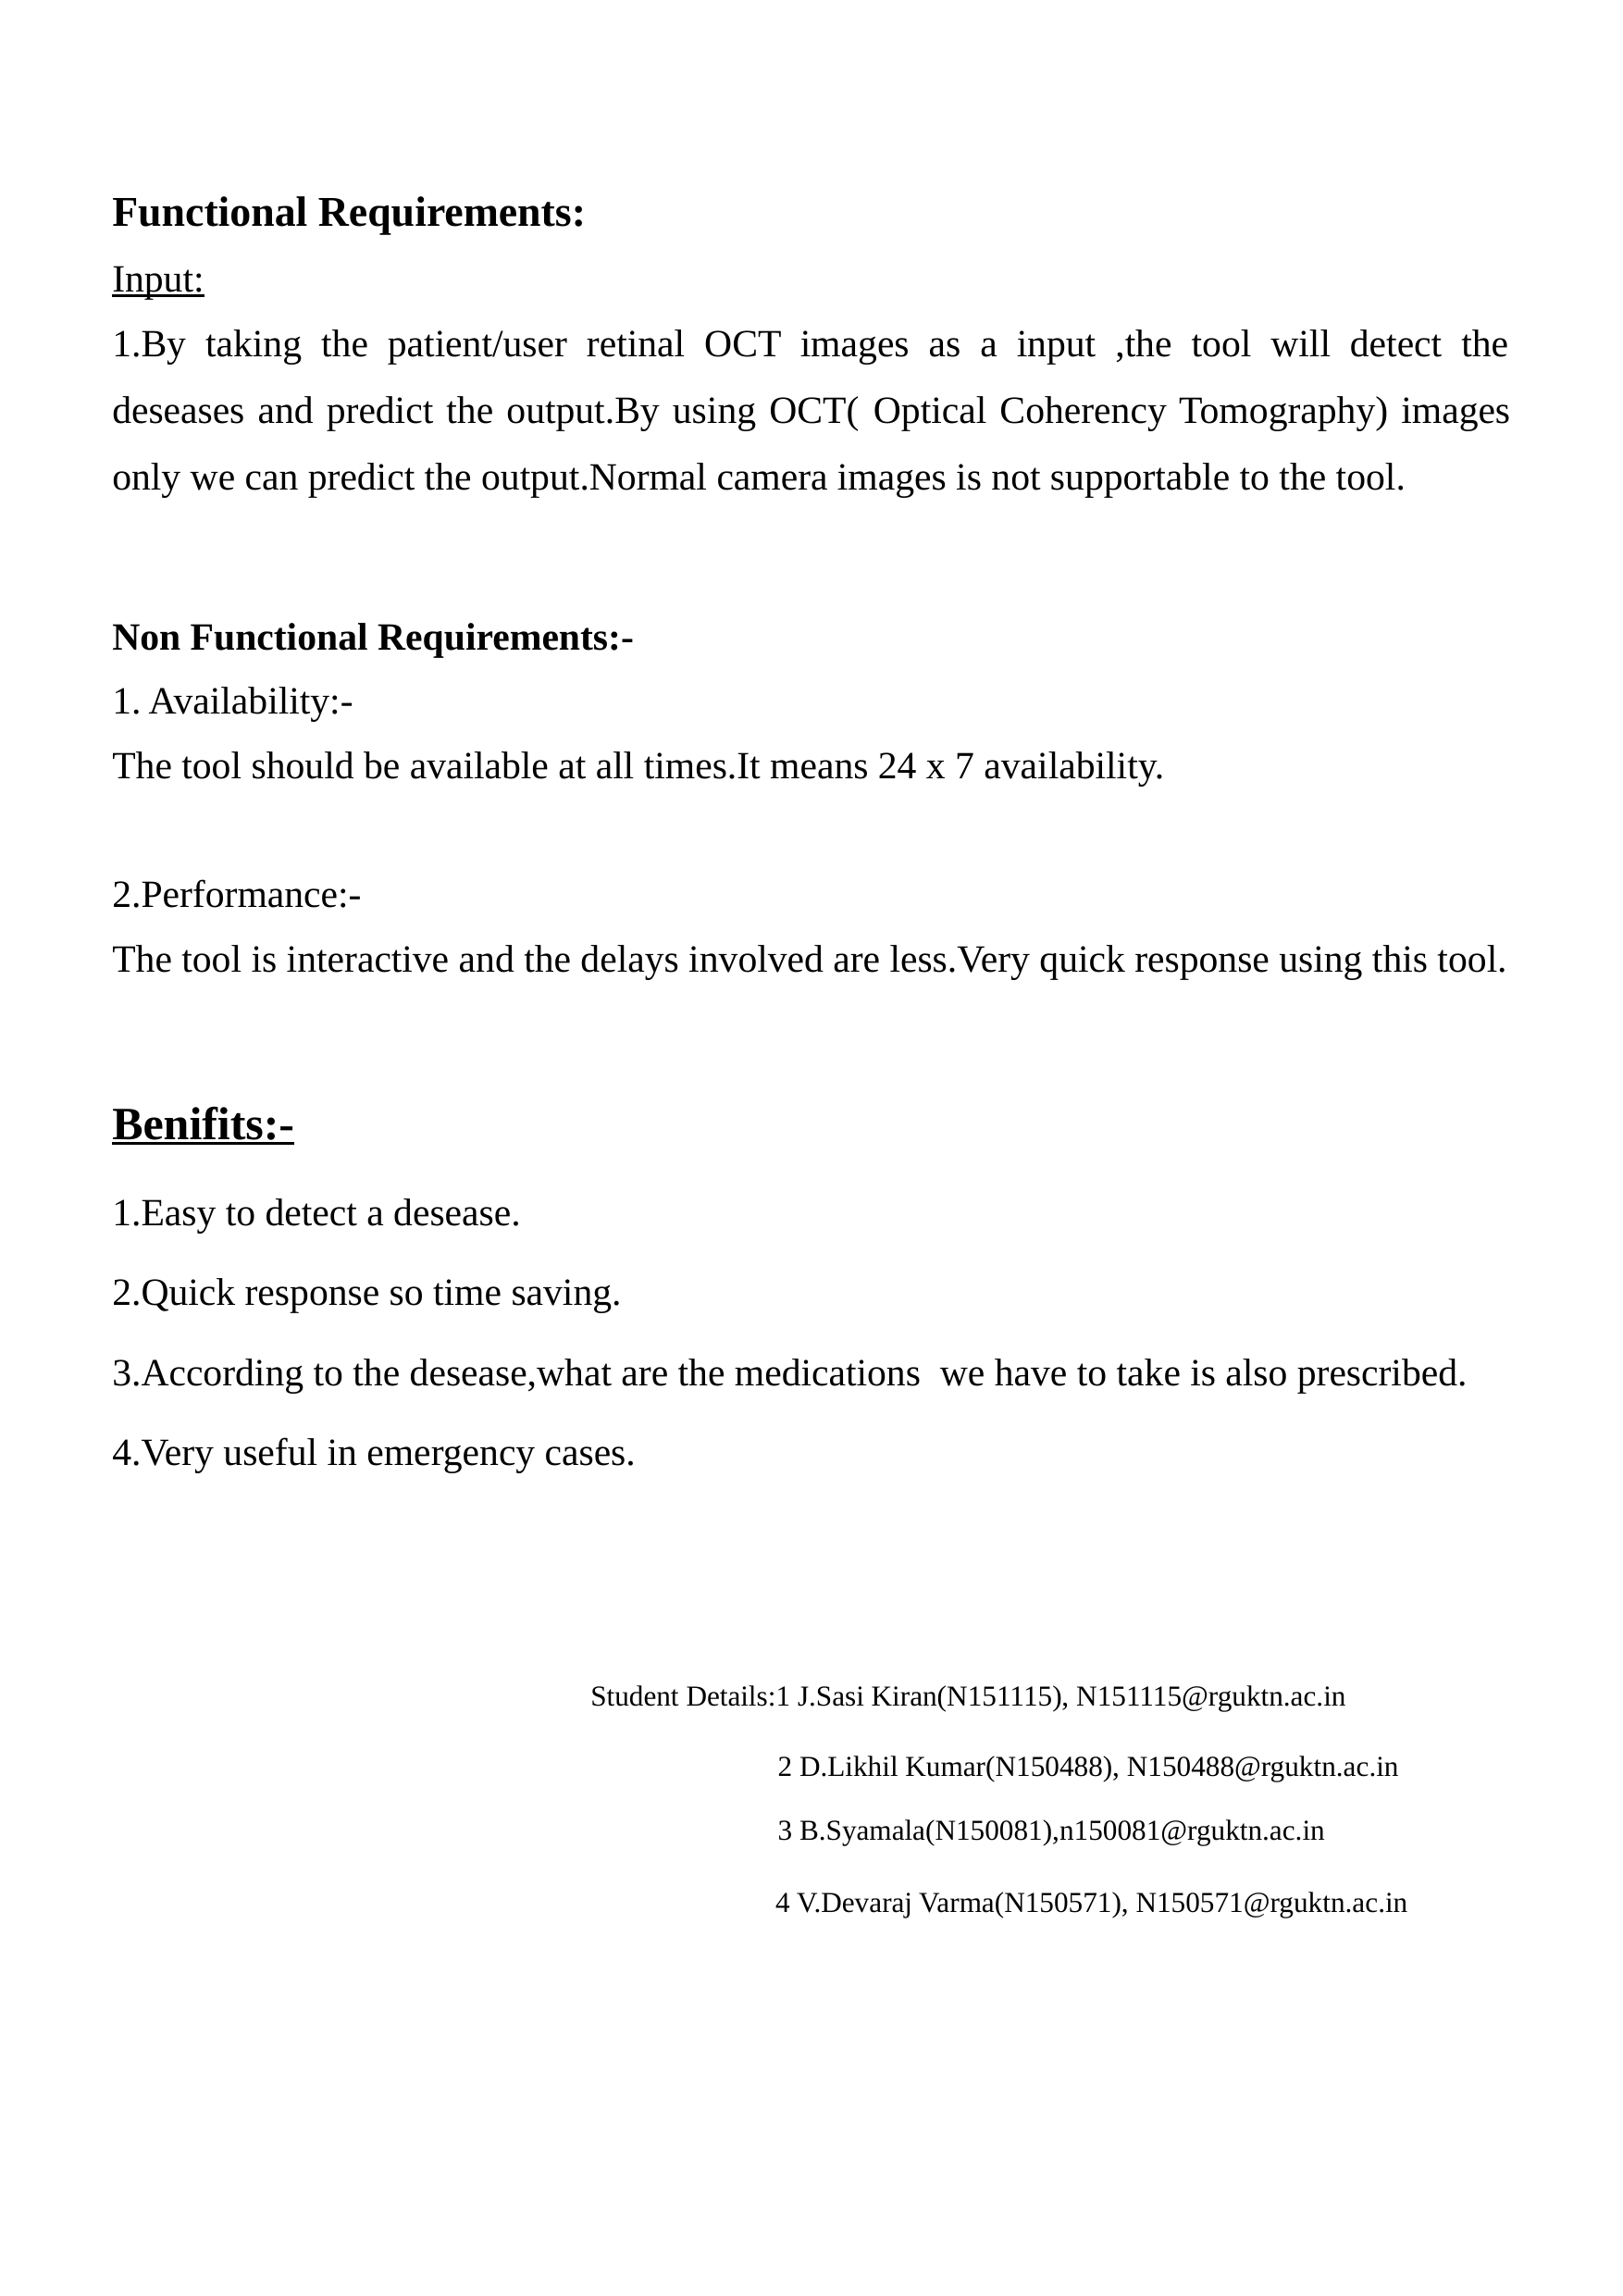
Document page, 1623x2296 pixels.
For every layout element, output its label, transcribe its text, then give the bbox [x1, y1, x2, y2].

text 4 V.Devaraj Varma(N150571), N150571@rguktn.ac.in [112, 1876, 1511, 1920]
text 3 B.Syamala(N150081),n150081@rguktn.ac.in [112, 1813, 1511, 1846]
text 1. Availability:- [112, 678, 1511, 723]
text 3.According to the desease,what are the medications we have to take is also prescribed. [112, 1349, 1511, 1394]
text 1.By taking the patient/user retinal OCT images as a input ,the tool will detect the deseases and predict the output.By using OCT( Optical Coherency Tomography) images only we can predict the output.Normal camera images is not supportable to the tool. [112, 320, 1511, 498]
text Student Details:1 J.Sasi Kiran(N151115), N151115@rguktn.ac.in [112, 1669, 1511, 1714]
text 4.Very useful in emergency cases. [112, 1430, 1511, 1474]
text Benifits:- [112, 1096, 1511, 1149]
text The tool is interactive and the delays involved are less.Very quick response using this tool. [112, 937, 1511, 980]
text Input: [112, 256, 1511, 301]
text Functional Requirements: [112, 187, 1511, 235]
text 2.Quick response so time saving. [112, 1270, 1511, 1314]
text 2 D.Likhil Kumar(N150488), N150488@rguktn.ac.in [112, 1750, 1511, 1782]
text 2.Performance:- [112, 872, 1511, 916]
text 1.Easy to detect a desease. [112, 1189, 1511, 1234]
text The tool should be available at all times.It means 24 x 7 availability. [112, 742, 1511, 787]
text Non Functional Requirements:- [112, 614, 1511, 658]
